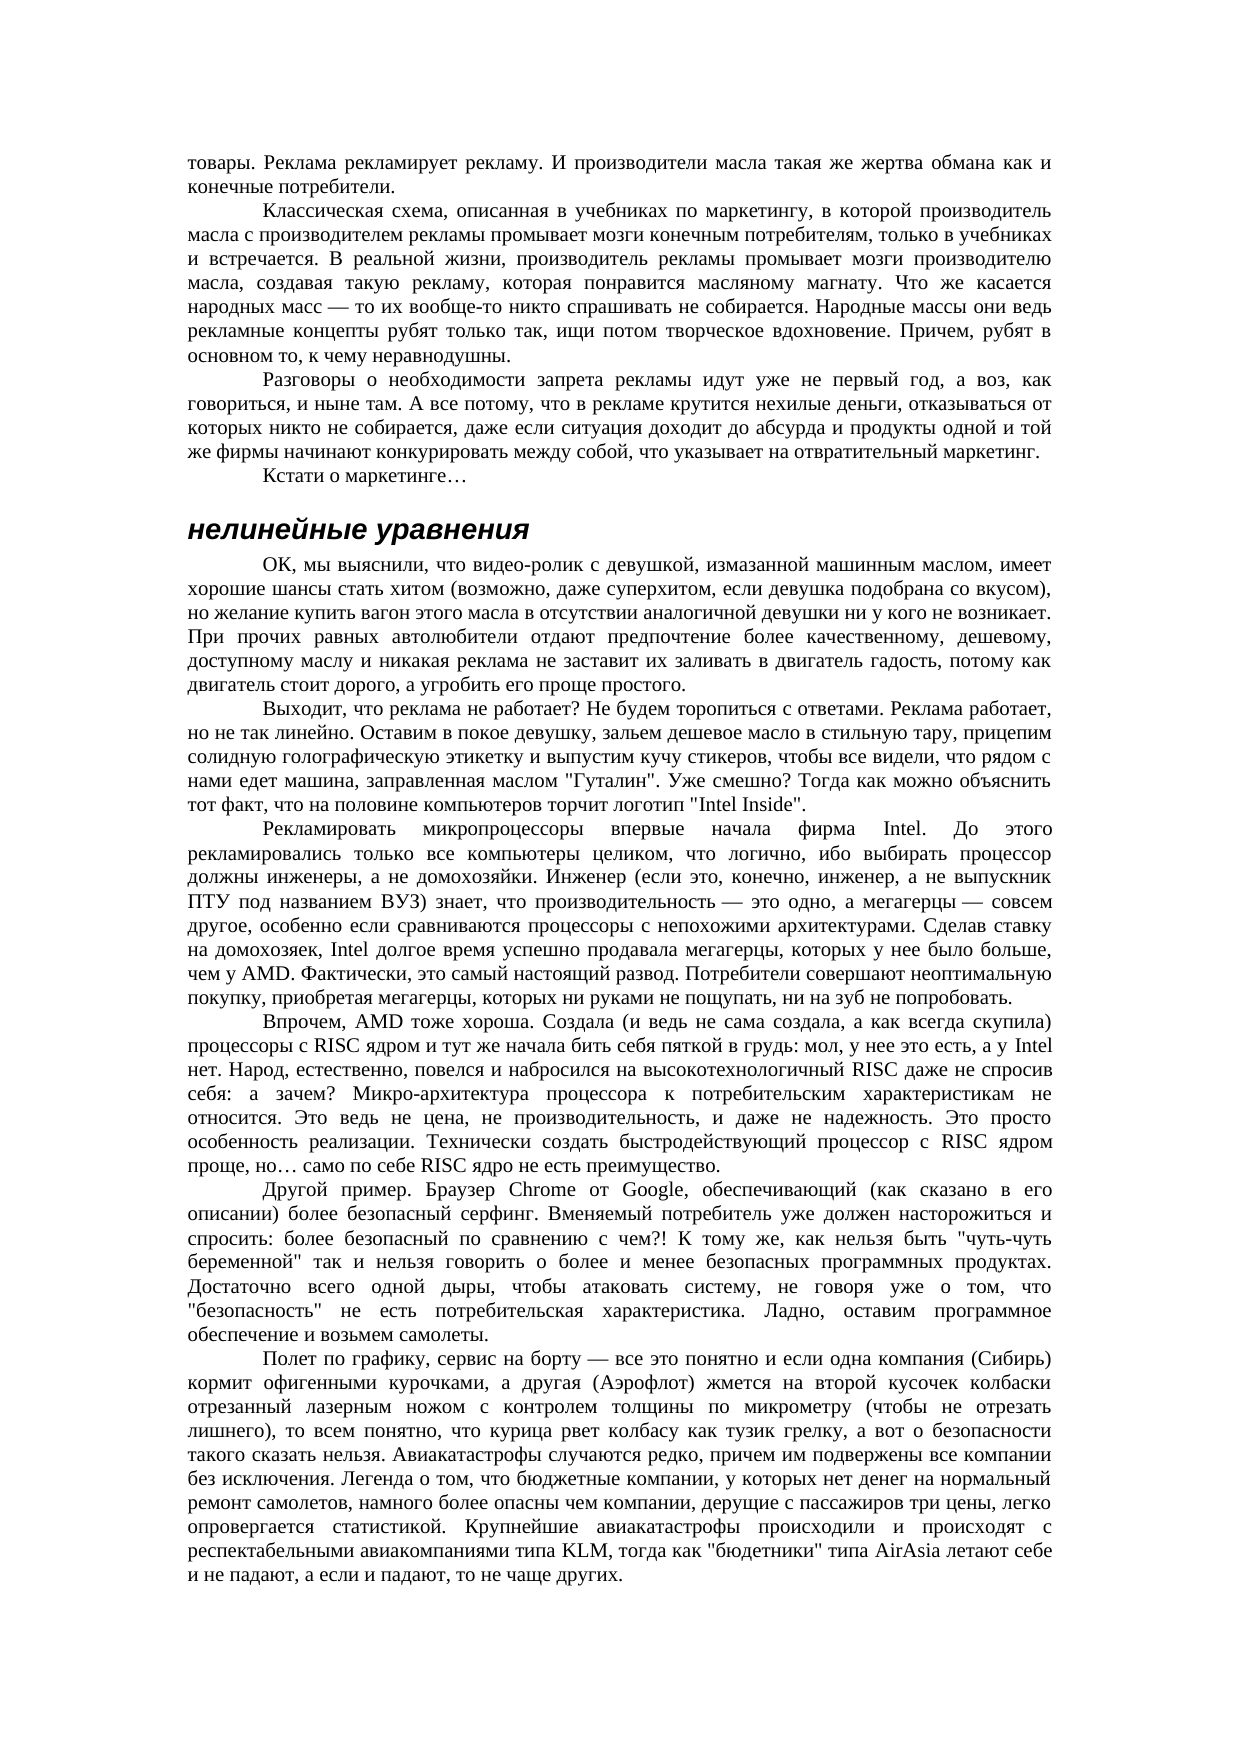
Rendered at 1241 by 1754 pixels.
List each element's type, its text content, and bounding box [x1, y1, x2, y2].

text Выходит, что реклама не работает? Не будем торопиться с ответами. Реклама работает, но не так линейно. Оставим в покое девушку, зальем дешевое масло в стильную тару, прицепим солидную голографическую этикетку и выпустим кучу стикеров, чтобы все видели, что рядом с нами едет машина, заправленная маслом "Гуталин". Уже смешно? Тогда как можно объяснить тот факт, что на половине компьютеров торчит логотип "Intel Inside". [187, 696, 1053, 816]
subtitle нелинейные уравнения [187, 512, 1053, 545]
text Полет по графику, сервис на борту — все это понятно и если одна компания (Сибирь) кормит офигенными курочками, а другая (Аэрофлот) жмется на второй кусочек колбаски отрезанный лазерным ножом с контролем толщины по микрометру (чтобы не отрезать лишнего), то всем понятно, что курица рвет колбасу как тузик грелку, а вот о безопасности такого сказать нельзя. Авиакатастрофы случаются редко, причем им подвержены все компании без исключения. Легенда о том, что бюджетные компании, у которых нет денег на нормальный ремонт самолетов, намного более опасны чем компании, дерущие с пассажиров три цены, легко опровергается статистикой. Крупнейшие авиакатастрофы происходили и происходят с респектабельными авиакомпаниями типа KLM, тогда как "бюдетники" типа AirAsia летают себе и не падают, а если и падают, то не чаще других. [187, 1346, 1053, 1586]
text ОК, мы выяснили, что видео-ролик с девушкой, измазанной машинным маслом, имеет хорошие шансы стать хитом (возможно, даже суперхитом, если девушка подобрана со вкусом), но желание купить вагон этого масла в отсутствии аналогичной девушки ни у кого не возникает. При прочих равных автолюбители отдают предпочтение более качественному, дешевому, доступному маслу и никакая реклама не заставит их заливать в двигатель гадость, потому как двигатель стоит дорого, а угробить его проще простого. [187, 552, 1053, 696]
text Другой пример. Браузер Chrome от Google, обеспечивающий (как сказано в его описании) более безопасный серфинг. Вменяемый потребитель уже должен насторожиться и спросить: более безопасный по сравнению с чем?! К тому же, как нельзя быть "чуть-чуть беременной" так и нельзя говорить о более и менее безопасных программных продуктах. Достаточно всего одной дыры, чтобы атаковать систему, не говоря уже о том, что "безопасность" не есть потребительская характеристика. Ладно, оставим программное обеспечение и возьмем самолеты. [187, 1177, 1053, 1346]
text Кстати о маркетинге… [187, 463, 1053, 487]
text Классическая схема, описанная в учебниках по маркетингу, в которой производитель масла с производителем рекламы промывает мозги конечным потребителям, только в учебниках и встречается. В реальной жизни, производитель рекламы промывает мозги производителю масла, создавая такую рекламу, которая понравится масляному магнату. Что же касается народных масс — то их вообще-то никто спрашивать не собирается. Народные массы они ведь рекламные концепты рубят только так, ищи потом творческое вдохновение. Причем, рубят в основном то, к чему неравнодушны. [187, 198, 1053, 367]
text Рекламировать микропроцессоры впервые начала фирма Intel. До этого рекламировались только все компьютеры целиком, что логично, ибо выбирать процессор должны инженеры, а не домохозяйки. Инженер (если это, конечно, инженер, а не выпускник ПТУ под названием ВУЗ) знает, что производительность — это одно, а мегагерцы — совсем другое, особенно если сравниваются процессоры с непохожими архитектурами. Сделав ставку на домохозяек, Intel долгое время успешно продавала мегагерцы, которых у нее было больше, чем у AMD. Фактически, это самый настоящий развод. Потребители совершают неоптимальную покупку, приобретая мегагерцы, которых ни руками не пощупать, ни на зуб не попробовать. [187, 816, 1053, 1009]
text товары. Реклама рекламирует рекламу. И производители масла такая же жертва обмана как и конечные потребители. [187, 150, 1053, 198]
text Впрочем, AMD тоже хороша. Создала (и ведь не сама создала, а как всегда скупила) процессоры с RISC ядром и тут же начала бить себя пяткой в грудь: мол, у нее это есть, а у Intel нет. Народ, естественно, повелся и набросился на высокотехнологичный RISC даже не спросив себя: а зачем? Микро-архитектура процессора к потребительским характеристикам не относится. Это ведь не цена, не производительность, и даже не надежность. Это просто особенность реализации. Технически создать быстродействующий процессор с RISC ядром проще, но… само по себе RISC ядро не есть преимущество. [187, 1009, 1053, 1177]
text Разговоры о необходимости запрета рекламы идут уже не первый год, а воз, как говориться, и ныне там. А все потому, что в рекламе крутится нехилые деньги, отказываться от которых никто не собирается, даже если ситуация доходит до абсурда и продукты одной и той же фирмы начинают конкурировать между собой, что указывает на отвратительный маркетинг. [187, 367, 1053, 463]
